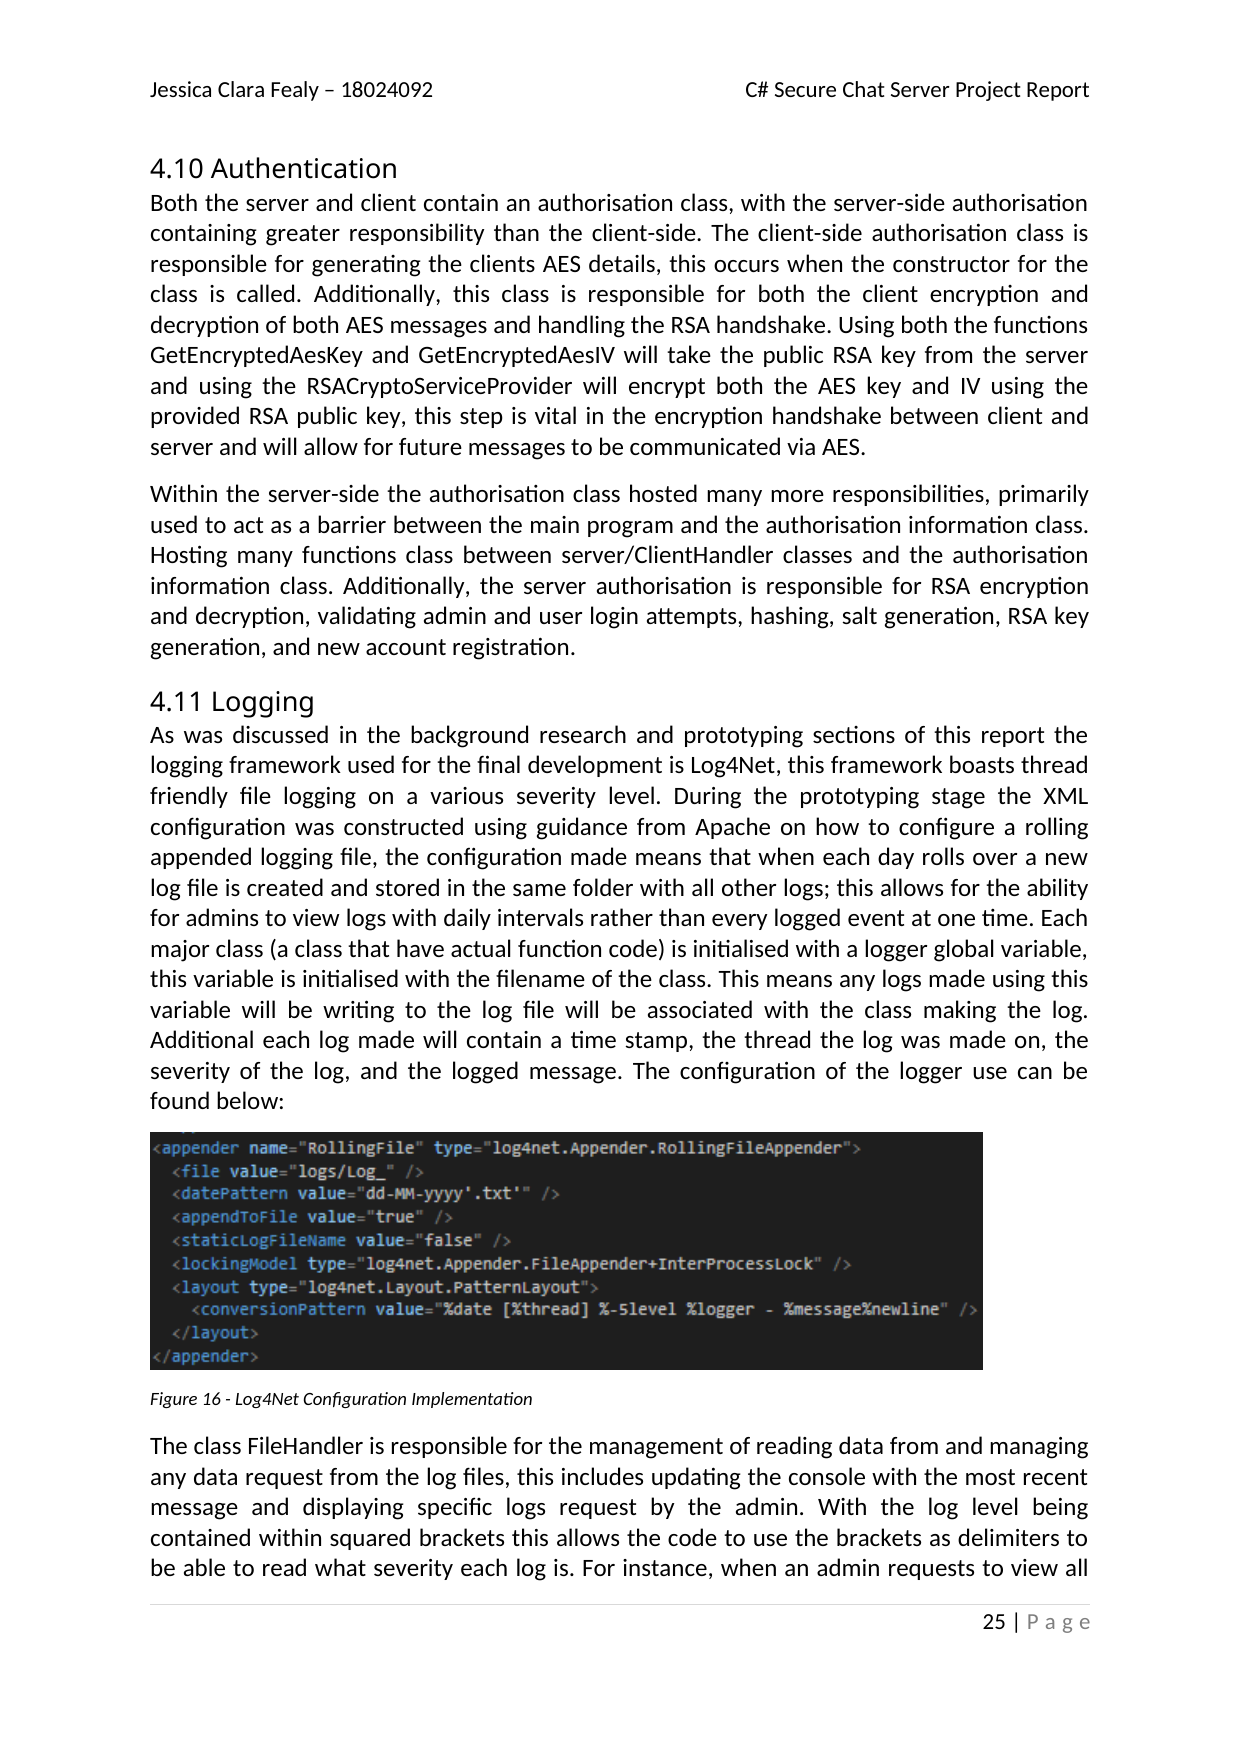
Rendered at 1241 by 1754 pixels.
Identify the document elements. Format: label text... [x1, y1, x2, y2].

text As was discussed in the background research and prototyping sections of this report the logging framework used for the final development is Log4Net, this framework boasts thread friendly file logging on a various severity level. During the prototyping stage the XML configuration was constructed using guidance from Apache on how to configure a rolling appended logging file, the configuration made means that when each day rolls over a new log file is created and stored in the same folder with all other logs; this allows for the ability for admins to view logs with daily intervals rather than every logged event at one time. Each major class (a class that have actual function code) is initialised with a logger global variable, this variable is initialised with the filename of the class. This means any logs made using this variable will be writing to the log file will be associated with the class making the log. Additional each log made will contain a time stamp, the thread the log was made on, the severity of the log, and the logged message. The configuration of the logger use can be found below: [150, 719, 1090, 1116]
text The class FileHandler is responsible for the management of reading data from and managing any data request from the log files, this includes updating the console with the most recent message and displaying specific logs request by the admin. With the log level being contained within squared brackets this allows the code to use the brackets as delimiters to be able to read what severity each log is. For instance, when an admin requests to view all [150, 1430, 1090, 1583]
text Within the server-side the authorisation class hosted many more responsibilities, primarily used to act as a barrier between the main program and the authorisation information class. Hosting many functions class between server/ClientHandler classes and the authorisation information class. Additionally, the server authorisation is responsible for RSA encryption and decryption, validating admin and user login attempts, hashing, salt generation, RSA key generation, and new account registration. [150, 478, 1090, 661]
subtitle 4.10 Authentication [150, 150, 1090, 187]
subtitle 4.11 Logging [150, 682, 1090, 719]
text Figure 16 - Log4Net Configuration Implementation [150, 1387, 1090, 1409]
text Both the server and client contain an authorisation class, with the server-side authorisation containing greater responsibility than the client-side. The client-side authorisation class is responsible for generating the clients AES details, this occurs when the constructor for the class is called. Additionally, this class is responsible for both the client encryption and decryption of both AES messages and handling the RSA handshake. Using both the functions GetEncryptedAesKey and GetEncryptedAesIV will take the public RSA key from the server and using the RSACryptoServiceProvider will encrypt both the AES key and IV using the provided RSA public key, this step is vital in the encryption handshake between client and server and will allow for future messages to be communicated via AES. [150, 187, 1090, 462]
